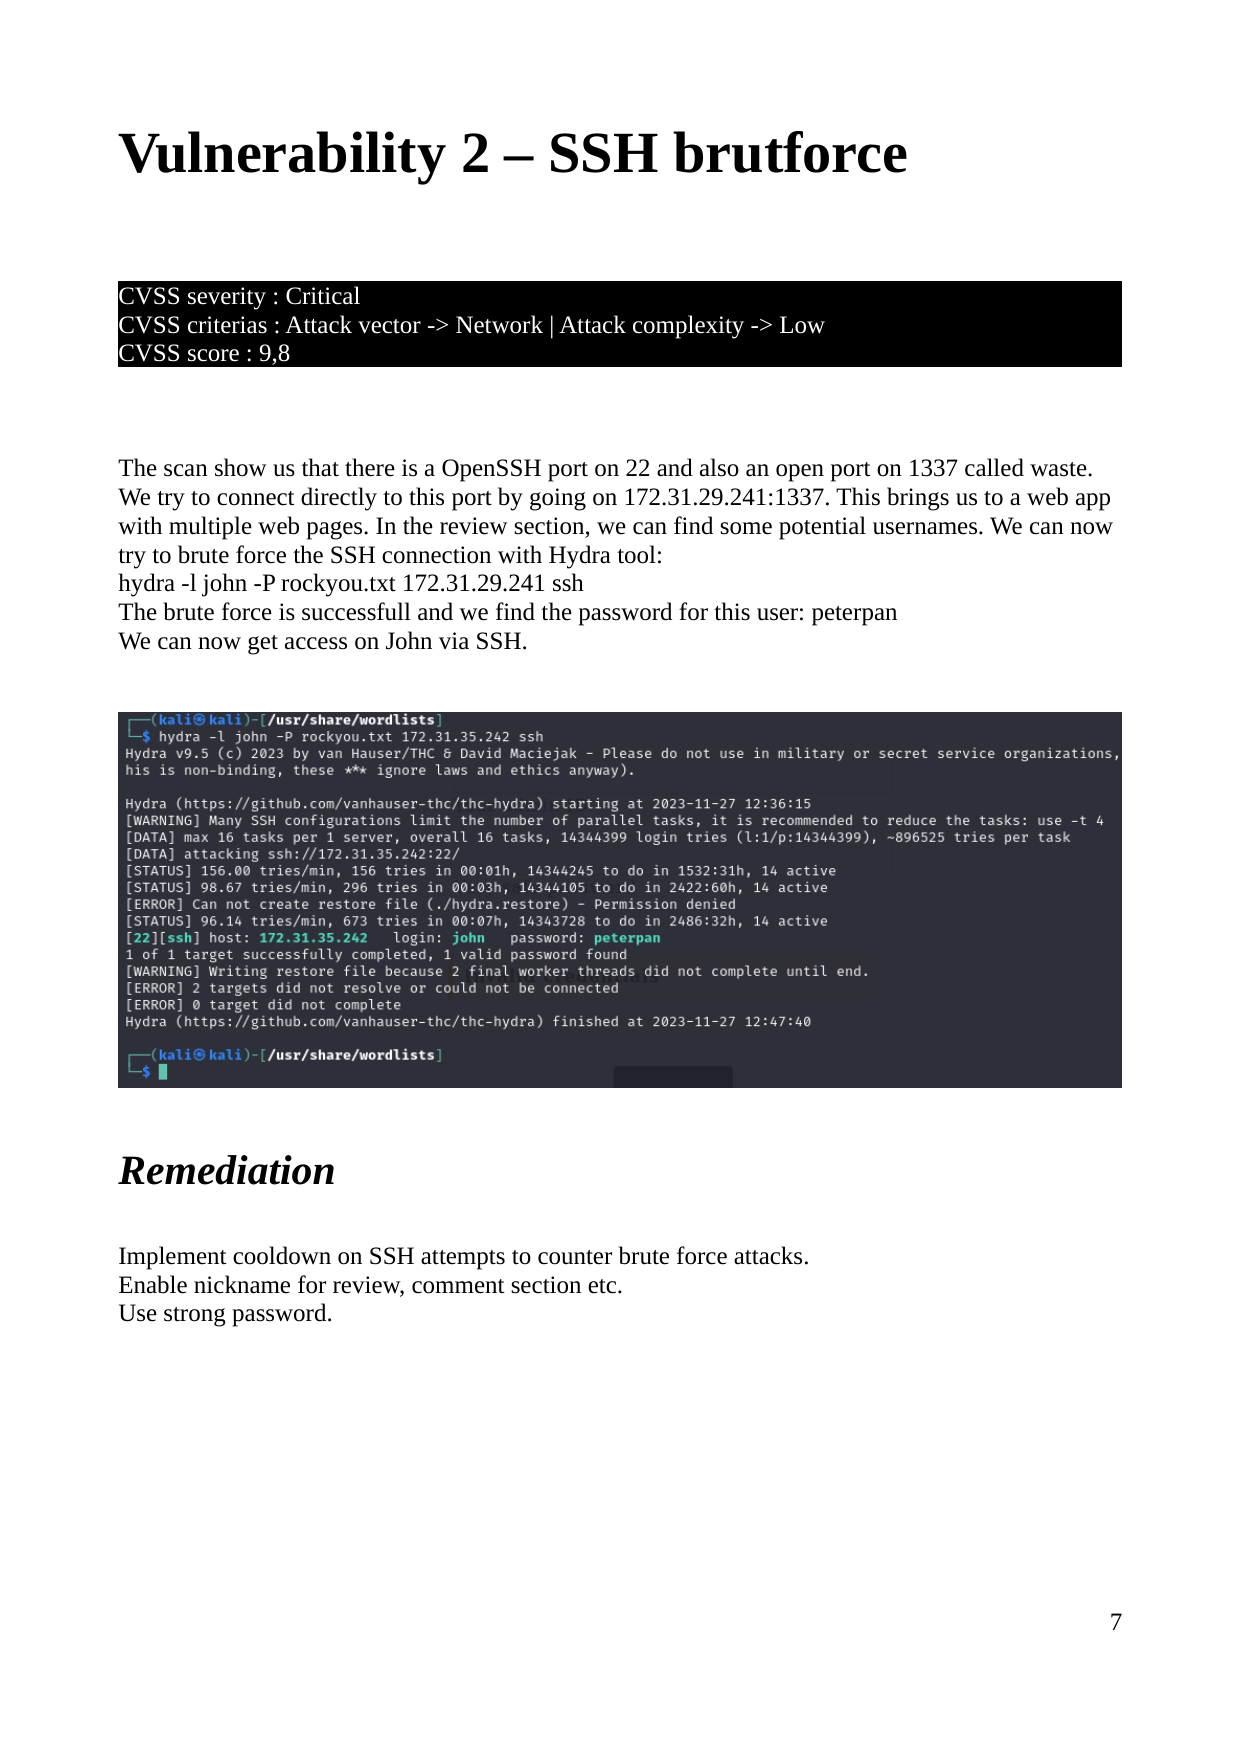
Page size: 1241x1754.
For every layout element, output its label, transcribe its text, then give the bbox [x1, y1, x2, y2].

text Implement cooldown on SSH attempts to counter brute force attacks. [118, 1241, 1122, 1270]
text Vulnerability 2 – SSH brutforce [118, 118, 1122, 185]
text CVSS criterias : Attack vector -> Network | Attack complexity -> Low [118, 310, 1122, 338]
text with multiple web pages. In the review section, we can find some potential usernames. We can now [118, 511, 1122, 540]
text We can now get access on John via SSH. [118, 626, 1122, 655]
text CVSS score : 9,8 [118, 338, 1122, 367]
text The brute force is successfull and we find the password for this user: peterpan [118, 597, 1122, 626]
text try to brute force the SSH connection with Hydra tool: [118, 540, 1122, 568]
text Use strong password. [118, 1298, 1122, 1327]
picture [118, 712, 1122, 1088]
text hydra -l john -P rockyou.txt 172.31.29.241 ssh [118, 568, 1122, 597]
text Remediation [118, 1145, 1122, 1193]
text CVSS severity : Critical [118, 281, 1122, 310]
text We try to connect directly to this port by going on 172.31.29.241:1337. This brings us to a web app [118, 482, 1122, 511]
text The scan show us that there is a OpenSSH port on 22 and also an open port on 1337 called waste. [118, 453, 1122, 482]
text Enable nickname for review, comment section etc. [118, 1270, 1122, 1298]
